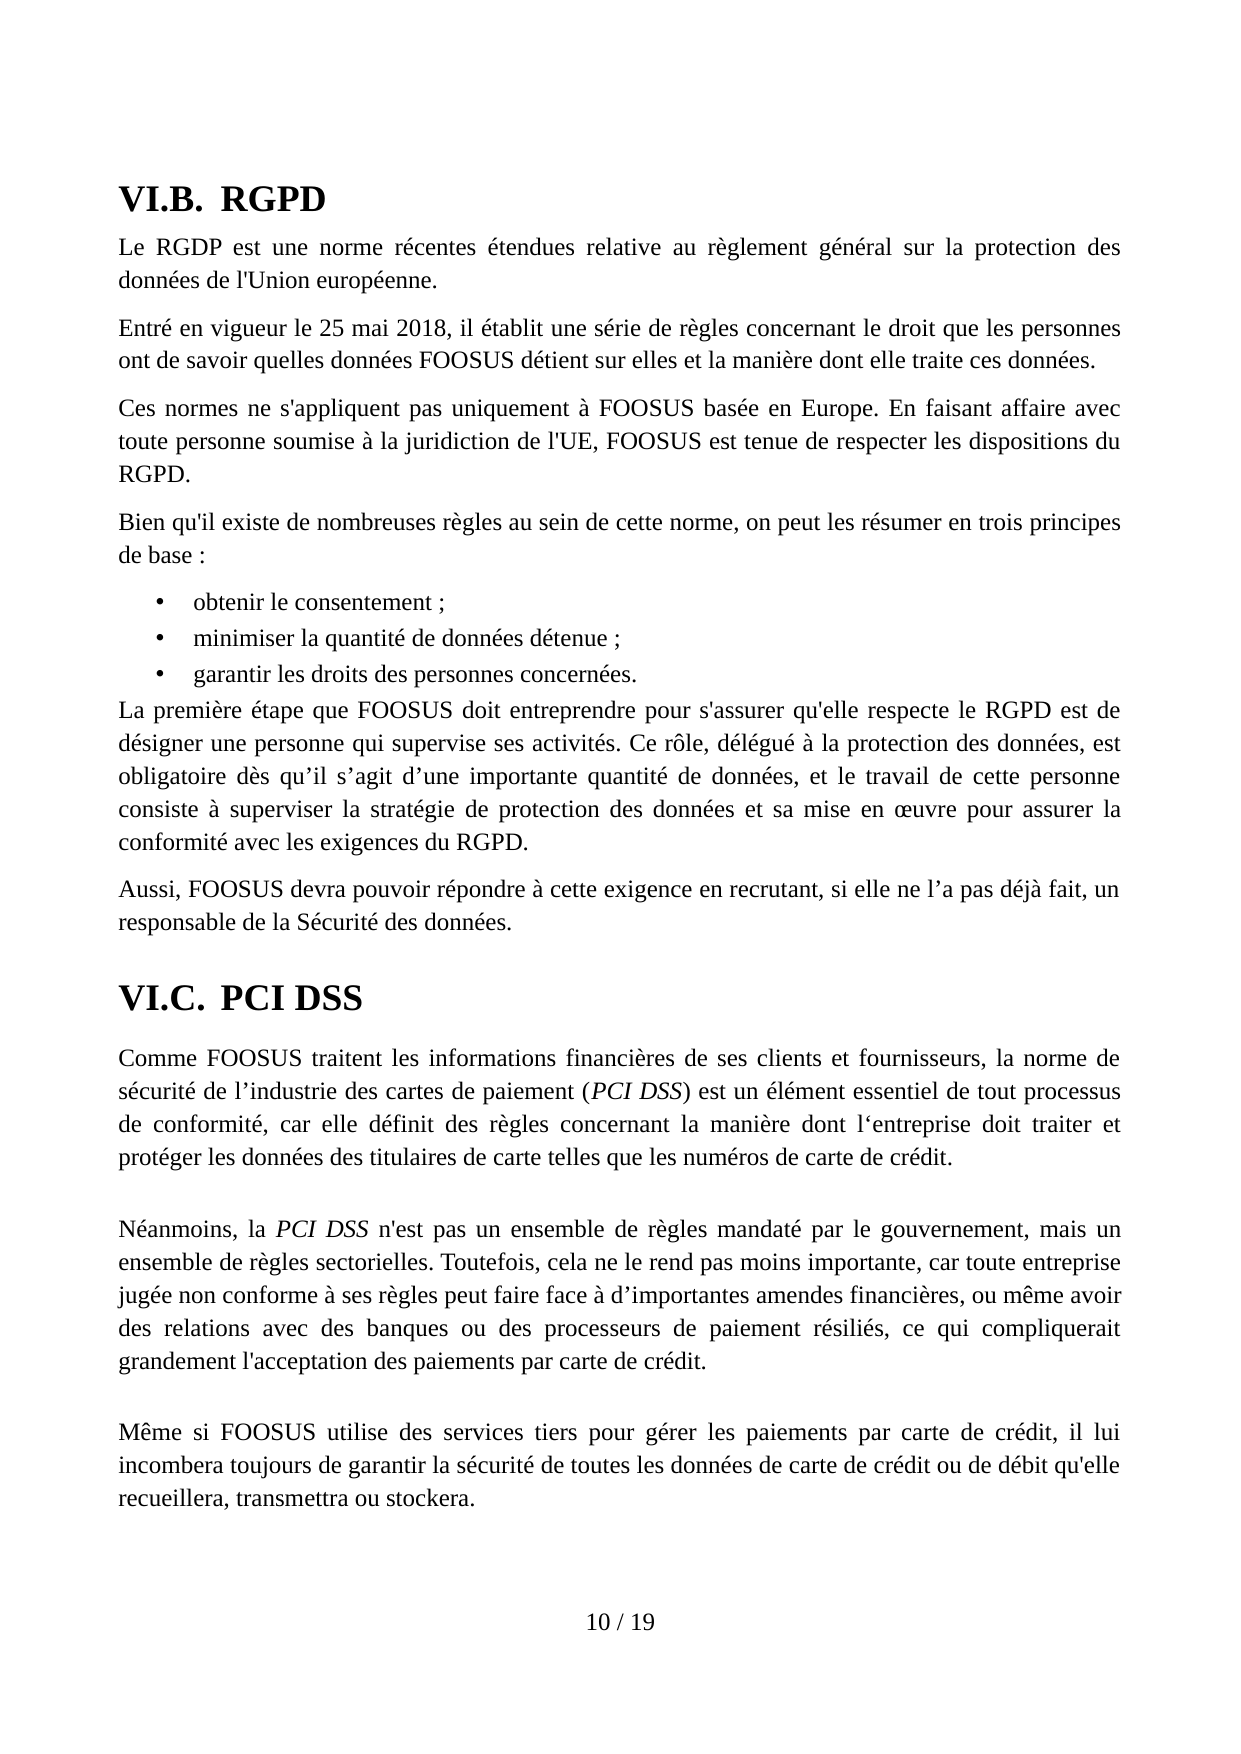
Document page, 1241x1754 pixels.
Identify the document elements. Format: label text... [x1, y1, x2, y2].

subtitle RGPD [118, 176, 1122, 219]
text Entré en vigueur le 25 mai 2018, il établit une série de règles concernant le droit que les personnes ont de savoir quelles données FOOSUS détient sur elles et la manière dont elle traite ces données. [118, 313, 1122, 374]
subtitle PCI DSS [118, 976, 1122, 1019]
text Comme FOOSUS traitent les informations financières de ses clients et fournisseurs, la norme de sécurité de l’industrie des cartes de paiement (PCI DSS) est un élément essentiel de tout processus de conformité, car elle définit des règles concernant la manière dont l‘entreprise doit traiter et protéger les données des titulaires de carte telles que les numéros de carte de crédit. [118, 1043, 1122, 1171]
text Néanmoins, la PCI DSS n'est pas un ensemble de règles mandaté par le gouvernement, mais un ensemble de règles sectorielles. Toutefois, cela ne le rend pas moins importante, car toute entreprise jugée non conforme à ses règles peut faire face à d’importantes amendes financières, ou même avoir des relations avec des banques ou des processeurs de paiement résiliés, ce qui compliquerait grandement l'acceptation des paiements par carte de crédit. [118, 1214, 1122, 1374]
text Bien qu'il existe de nombreuses règles au sein de cette norme, on peut les résumer en trois principes de base : [118, 507, 1122, 569]
text Aussi, FOOSUS devra pouvoir répondre à cette exigence en recrutant, si elle ne l’a pas déjà fait, un responsable de la Sécurité des données. [118, 874, 1122, 936]
list minimiser la quantité de données détenue ; [156, 623, 1122, 652]
text Le RGDP est une norme récentes étendues relative au règlement général sur la protection des données de l'Union européenne. [118, 232, 1122, 294]
list garantir les droits des personnes concernées. [156, 659, 1122, 688]
text Ces normes ne s'appliquent pas uniquement à FOOSUS basée en Europe. En faisant affaire avec toute personne soumise à la juridiction de l'UE, FOOSUS est tenue de respecter les dispositions du RGPD. [118, 393, 1122, 488]
text Même si FOOSUS utilise des services tiers pour gérer les paiements par carte de crédit, il lui incombera toujours de garantir la sécurité de toutes les données de carte de crédit ou de débit qu'elle recueillera, transmettra ou stockera. [118, 1417, 1122, 1512]
text La première étape que FOOSUS doit entreprendre pour s'assurer qu'elle respecte le RGPD est de désigner une personne qui supervise ses activités. Ce rôle, délégué à la protection des données, est obligatoire dès qu’il s’agit d’une importante quantité de données, et le travail de cette personne consiste à superviser la stratégie de protection des données et sa mise en œuvre pour assurer la conformité avec les exigences du RGPD. [118, 695, 1122, 856]
list obtenir le consentement ; [156, 587, 1122, 616]
